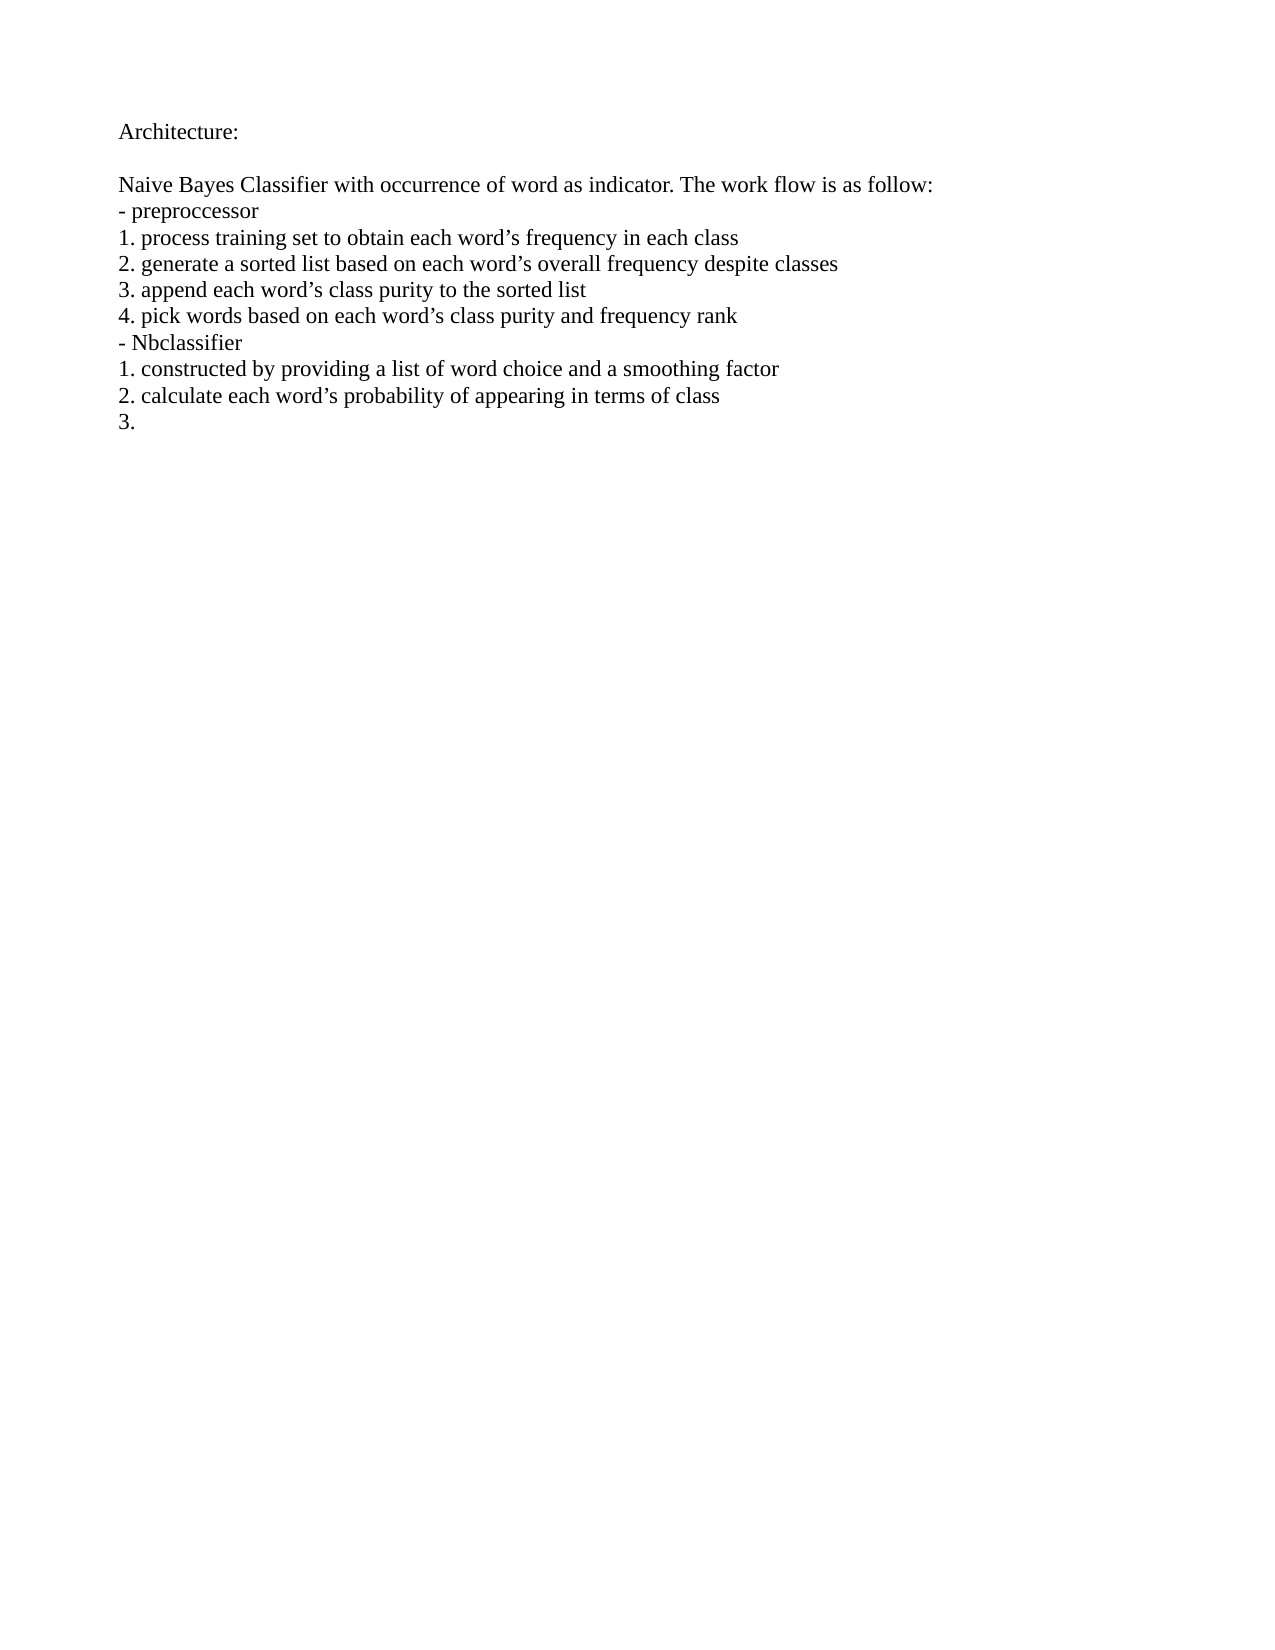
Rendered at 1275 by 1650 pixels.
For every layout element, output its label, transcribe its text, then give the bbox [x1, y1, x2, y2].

text - Nbclassifier [118, 329, 1157, 355]
text Architecture: [118, 118, 1157, 144]
text 4. pick words based on each word’s class purity and frequency rank [118, 303, 1157, 329]
text - preproccessor [118, 197, 1157, 223]
text 1. constructed by providing a list of word choice and a smoothing factor [118, 355, 1157, 382]
text 2. generate a sorted list based on each word’s overall frequency despite classes [118, 250, 1157, 276]
text 1. process training set to obtain each word’s frequency in each class [118, 223, 1157, 250]
text 2. calculate each word’s probability of appearing in terms of class [118, 382, 1157, 408]
text Naive Bayes Classifier with occurrence of word as indicator. The work flow is as follow: [118, 171, 1157, 197]
text 3. [118, 408, 1157, 434]
text 3. append each word’s class purity to the sorted list [118, 276, 1157, 303]
